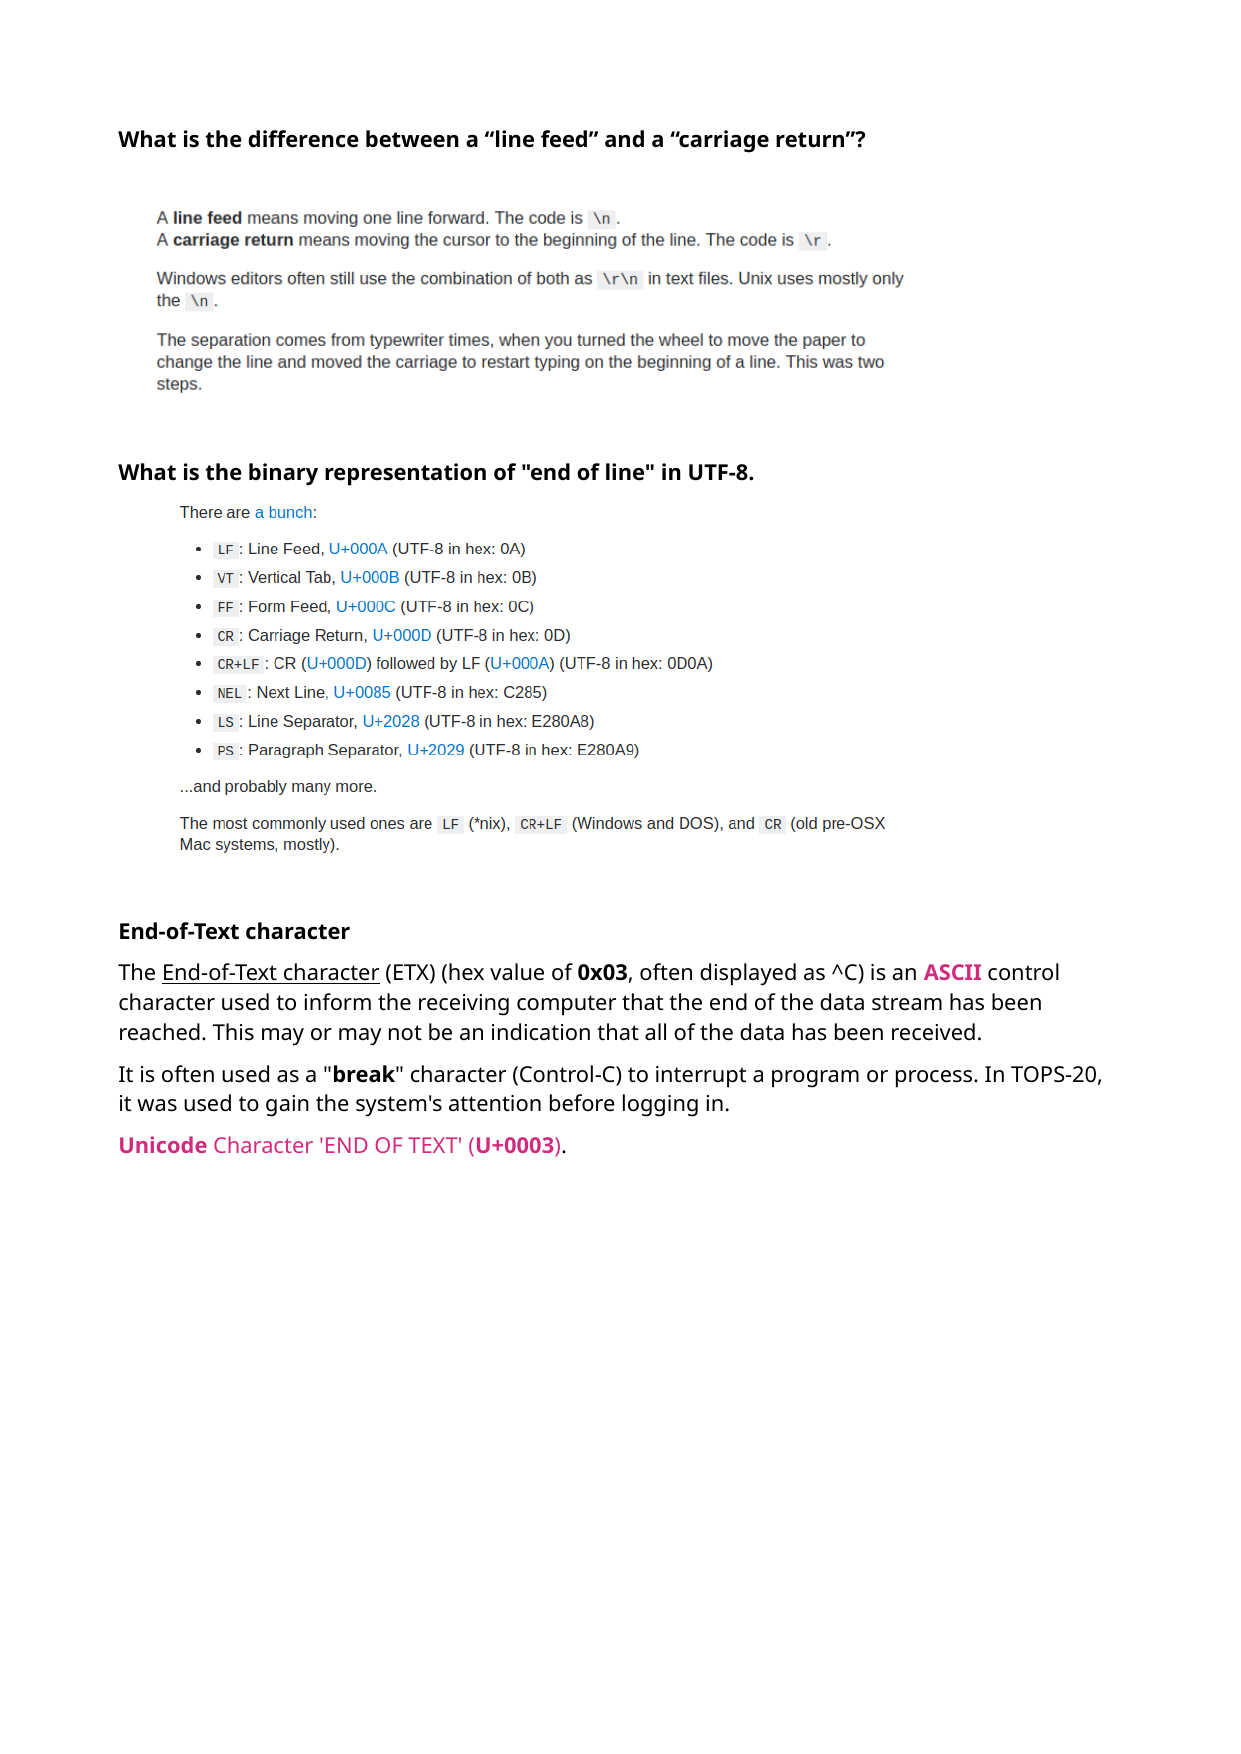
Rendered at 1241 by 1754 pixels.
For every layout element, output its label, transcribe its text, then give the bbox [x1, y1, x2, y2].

text What is the difference between a “line feed” and a “carriage return”? [118, 124, 1122, 154]
text It is often used as a "break" character (Control-C) to interrupt a program or process. In TOPS-20, it was used to gain the system's attention before logging in. [118, 1059, 1122, 1118]
picture [174, 500, 887, 857]
text The End-of-Text character (ETX) (hex value of 0x03, often displayed as ^C) is an ASCII control character used to inform the receiving computer that the end of the data stream has been reached. This may or may not be an indication that all of the data has been received. [118, 957, 1122, 1047]
text End-of-Text character [118, 916, 1122, 946]
picture [151, 205, 907, 397]
text What is the binary representation of "end of line" in UTF-8. [118, 457, 1122, 487]
text Unicode Character 'END OF TEXT' (U+0003). [118, 1130, 1122, 1160]
